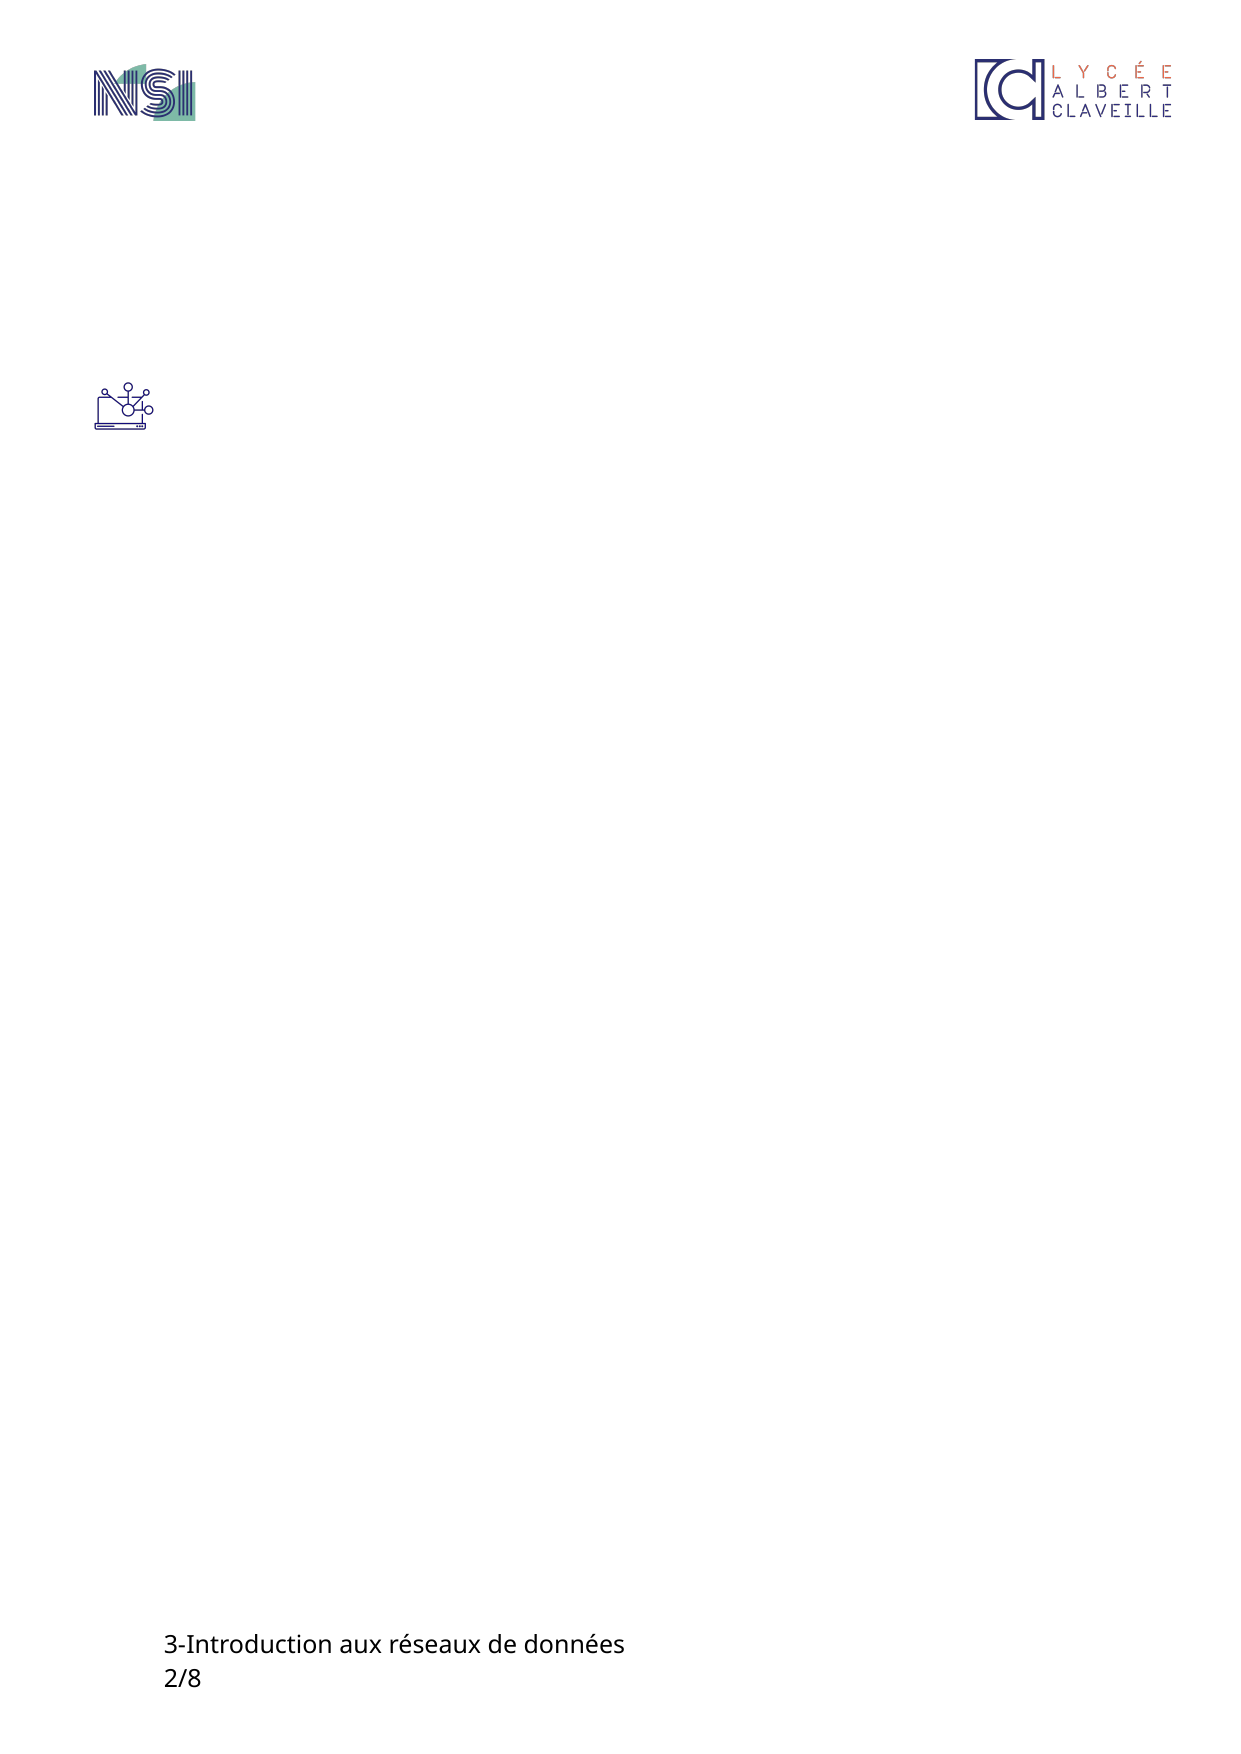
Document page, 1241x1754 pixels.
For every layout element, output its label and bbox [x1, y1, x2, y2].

picture [94, 64, 196, 121]
picture [92, 375, 156, 438]
picture [974, 59, 1172, 120]
